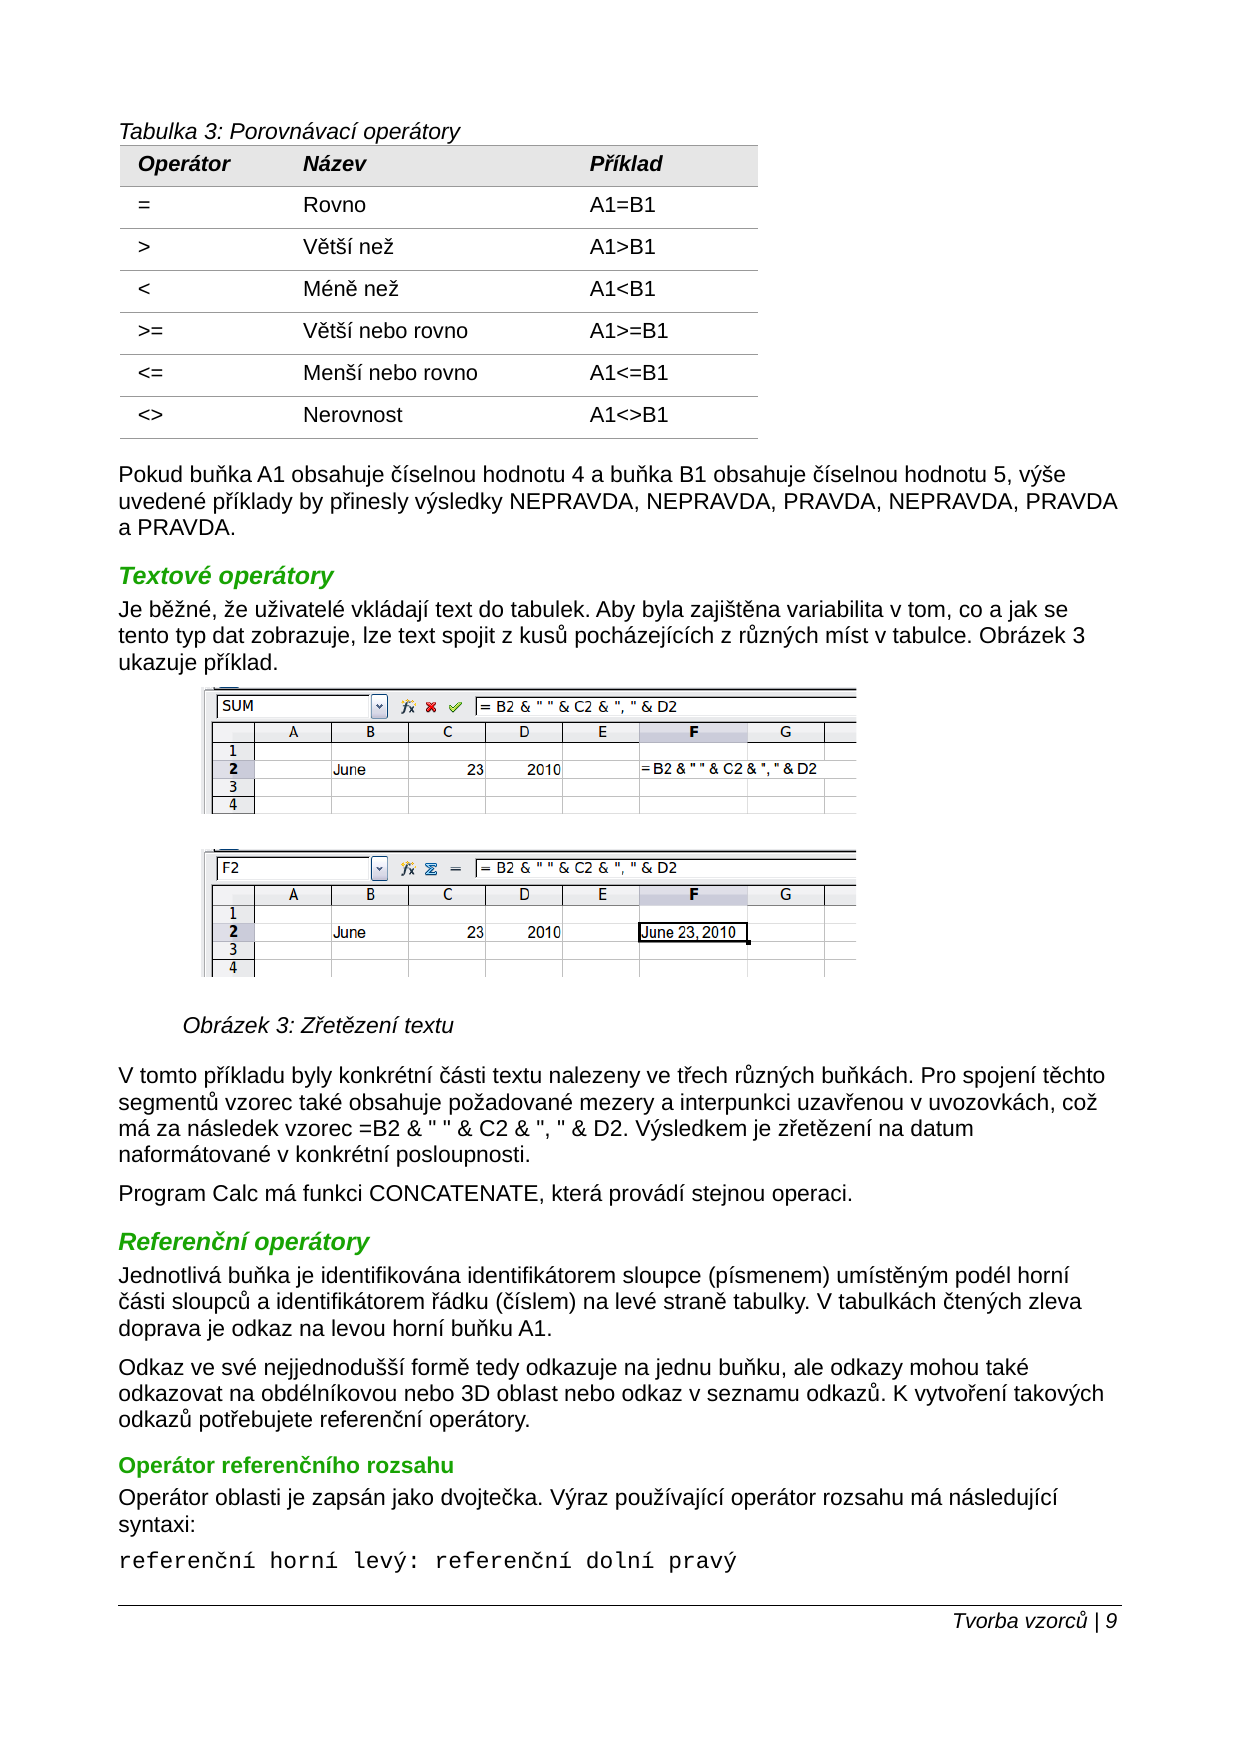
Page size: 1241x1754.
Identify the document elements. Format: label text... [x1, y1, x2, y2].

table_cell > [120, 229, 285, 270]
text Odkaz ve své nejjednodušší formě tedy odkazuje na jednu buňku, ale odkazy mohou také odkazovat na obdélníkovou nebo 3D oblast nebo odkaz v seznamu odkazů. K vytvoření takových odkazů potřebujete referenční operátory. [118, 1353, 1122, 1432]
table_cell Obrázek 3: Zřetězení textu [183, 1012, 874, 1062]
table_header Název [285, 146, 572, 186]
table_header Příklad [572, 146, 758, 186]
table_cell >= [120, 313, 285, 354]
text Tabulka 3: Porovnávací operátory [118, 118, 1122, 144]
table_cell A1<B1 [572, 271, 758, 312]
subtitle Referenční operátory [118, 1227, 1122, 1256]
table_cell Nerovnost [285, 397, 572, 438]
table_cell < [120, 271, 285, 312]
table_cell <= [120, 355, 285, 396]
table_header [183, 687, 874, 849]
table_cell A1>B1 [572, 229, 758, 270]
table_cell A1=B1 [572, 187, 758, 228]
table_cell A1>=B1 [572, 313, 758, 354]
table_cell Rovno [285, 187, 572, 228]
table_cell Větší než [285, 229, 572, 270]
table_cell A1<>B1 [572, 397, 758, 438]
text referenční horní levý: referenční dolní pravý [118, 1549, 1122, 1576]
table_cell = [120, 187, 285, 228]
table_cell <> [120, 397, 285, 438]
picture [200, 687, 857, 814]
text Operátor oblasti je zapsán jako dvojtečka. Výraz používající operátor rozsahu má následující syntaxi: [118, 1484, 1122, 1537]
text Je běžné, že uživatelé vkládají text do tabulek. Aby byla zajištěna variabilita v tom, co a jak se tento typ dat zobrazuje, lze text spojit z kusů pocházejících z různých míst v tabulce. Obrázek 3 ukazuje příklad. [118, 596, 1122, 675]
table_cell [183, 850, 874, 1012]
picture [200, 849, 857, 977]
text V tomto příkladu byly konkrétní části textu nalezeny ve třech různých buňkách. Pro spojení těchto segmentů vzorec také obsahuje požadované mezery a interpunkci uzavřenou v uvozovkách, což má za následek vzorec =B2 & " " & C2 & ", " & D2. Výsledkem je zřetězení na datum naformátované v konkrétní posloupnosti. [118, 1062, 1122, 1168]
table_cell Méně než [285, 271, 572, 312]
text Jednotlivá buňka je identifikována identifikátorem sloupce (písmenem) umístěným podél horní části sloupců a identifikátorem řádku (číslem) na levé straně tabulky. V tabulkách čtených zleva doprava je odkaz na levou horní buňku A1. [118, 1262, 1122, 1341]
text Program Calc má funkci CONCATENATE, která provádí stejnou operaci. [118, 1180, 1122, 1207]
table_cell Menší nebo rovno [285, 355, 572, 396]
table_header Operátor [120, 146, 285, 186]
subtitle Operátor referenčního rozsahu [118, 1452, 1122, 1478]
subtitle Textové operátory [118, 561, 1122, 590]
text Pokud buňka A1 obsahuje číselnou hodnotu 4 a buňka B1 obsahuje číselnou hodnotu 5, výše uvedené příklady by přinesly výsledky NEPRAVDA, NEPRAVDA, PRAVDA, NEPRAVDA, PRAVDA a PRAVDA. [118, 461, 1122, 540]
table_cell A1<=B1 [572, 355, 758, 396]
table_cell Větší nebo rovno [285, 313, 572, 354]
